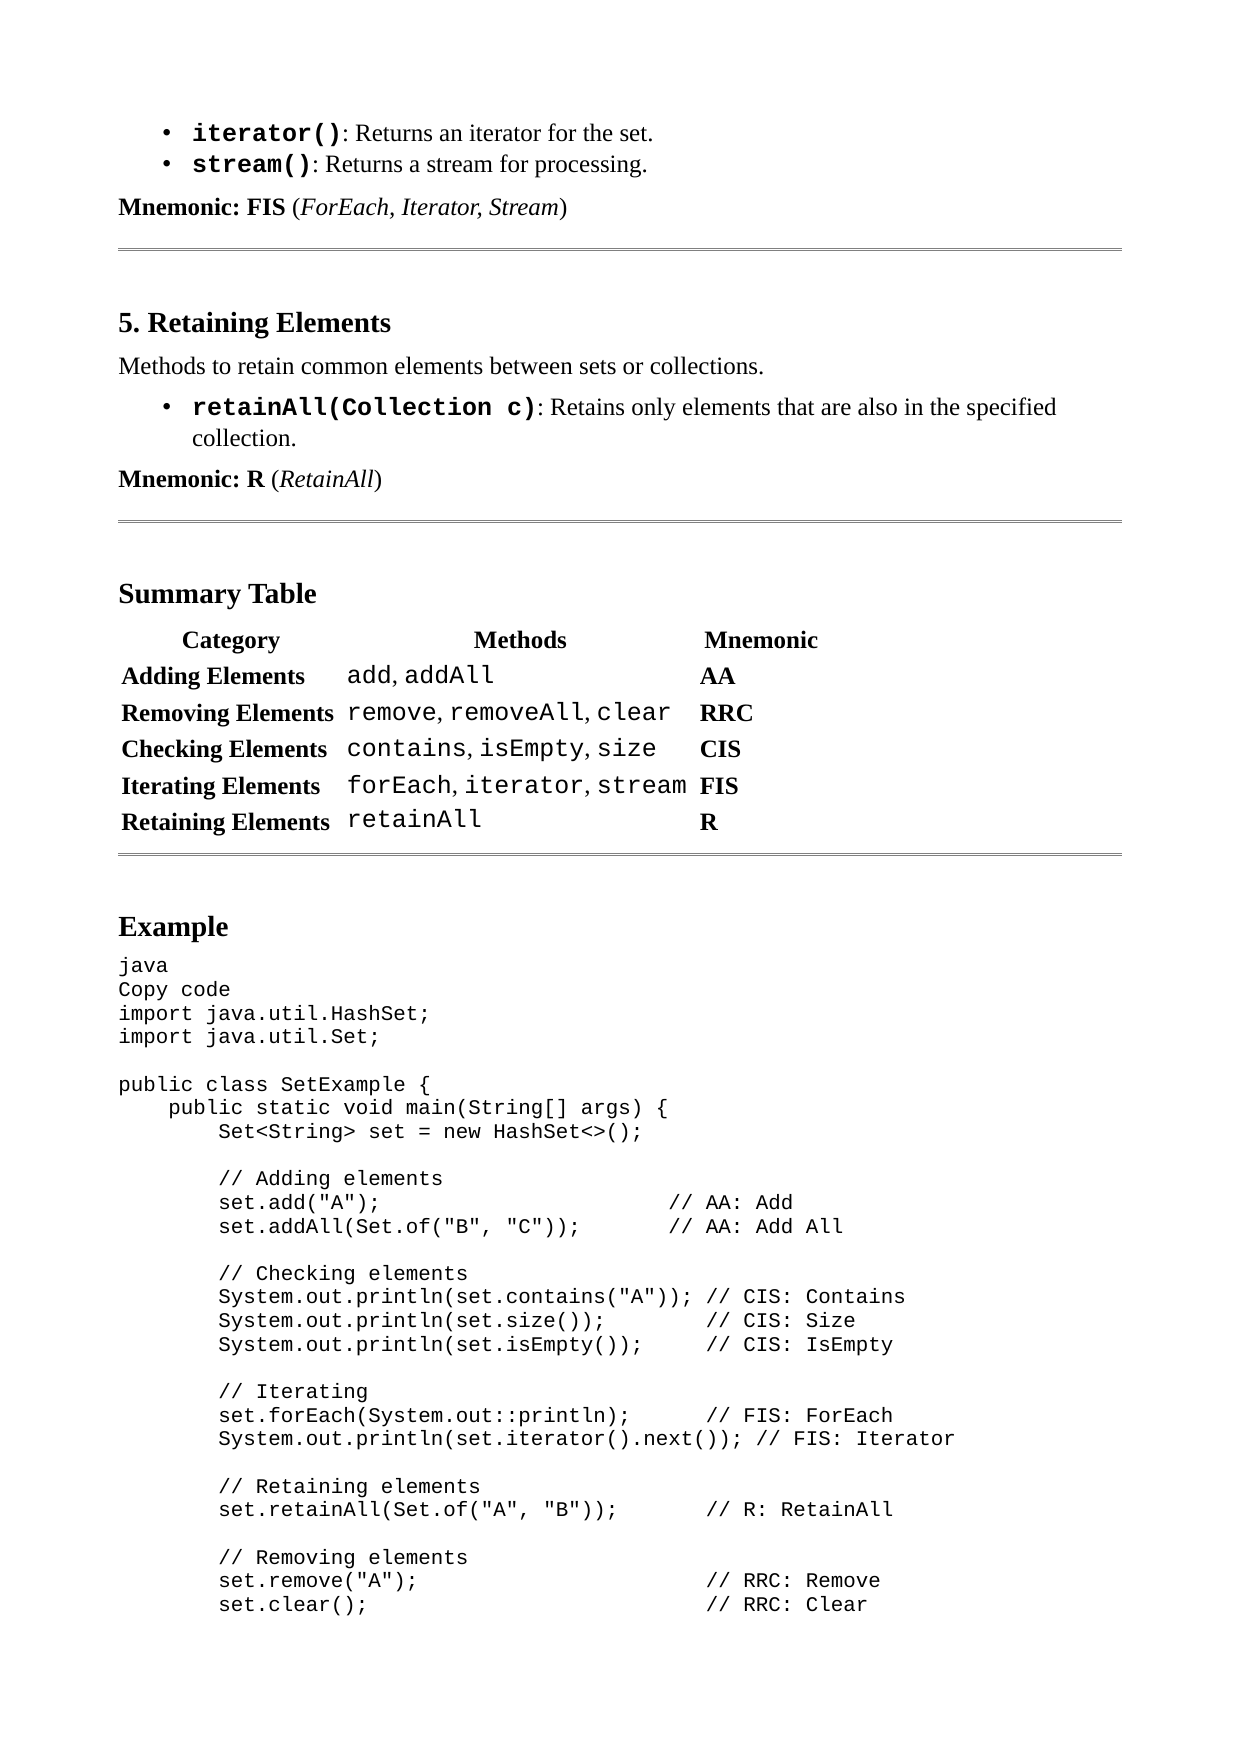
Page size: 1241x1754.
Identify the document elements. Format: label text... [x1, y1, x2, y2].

list stream(): Returns a stream for processing. [162, 149, 1122, 180]
text System.out.println(set.size()); // CIS: Size [118, 1310, 1122, 1334]
text Copy code [118, 979, 1122, 1003]
text // Adding elements [118, 1168, 1122, 1192]
table_cell RRC [697, 694, 826, 730]
table_cell CIS [697, 730, 826, 767]
table_cell retainAll [344, 804, 697, 838]
text java [118, 956, 1122, 979]
text set.add("A"); // AA: Add [118, 1192, 1122, 1216]
table_cell Iterating Elements [118, 767, 344, 804]
text System.out.println(set.contains("A")); // CIS: Contains [118, 1287, 1122, 1310]
text System.out.println(set.isEmpty()); // CIS: IsEmpty [118, 1334, 1122, 1357]
table_header Methods [344, 623, 697, 657]
table_cell Adding Elements [118, 657, 344, 694]
text Set<String> set = new HashSet<>(); [118, 1121, 1122, 1145]
text set.remove("A"); // RRC: Remove [118, 1570, 1122, 1594]
text Methods to retain common elements between sets or collections. [118, 351, 1122, 379]
text set.retainAll(Set.of("A", "B")); // R: RetainAll [118, 1499, 1122, 1523]
table_cell remove, removeAll, clear [344, 694, 697, 730]
text // Retaining elements [118, 1476, 1122, 1499]
table_cell Retaining Elements [118, 804, 344, 838]
text System.out.println(set.iterator().next()); // FIS: Iterator [118, 1428, 1122, 1452]
text set.forEach(System.out::println); // FIS: ForEach [118, 1405, 1122, 1428]
text set.addAll(Set.of("B", "C")); // AA: Add All [118, 1216, 1122, 1239]
table_cell FIS [697, 767, 826, 804]
table_header Mnemonic [697, 623, 826, 657]
text Mnemonic: R (RetainAll) [118, 464, 1122, 493]
list retainAll(Collection c): Retains only elements that are also in the specified collection. [162, 392, 1122, 452]
table_header Category [118, 623, 344, 657]
subtitle 5. Retaining Elements [118, 305, 1122, 338]
subtitle Summary Table [118, 576, 1122, 610]
text // Checking elements [118, 1263, 1122, 1287]
table_cell Checking Elements [118, 730, 344, 767]
text import java.util.Set; [118, 1026, 1122, 1050]
table_cell contains, isEmpty, size [344, 730, 697, 767]
table_cell add, addAll [344, 657, 697, 694]
text public static void main(String[] args) { [118, 1097, 1122, 1121]
table_cell Removing Elements [118, 694, 344, 730]
text // Iterating [118, 1381, 1122, 1405]
text import java.util.HashSet; [118, 1003, 1122, 1026]
table_cell R [697, 804, 826, 838]
table_cell forEach, iterator, stream [344, 767, 697, 804]
subtitle Example [118, 909, 1122, 943]
text set.clear(); // RRC: Clear [118, 1594, 1122, 1618]
text public class SetExample { [118, 1074, 1122, 1097]
list iterator(): Returns an iterator for the set. [162, 118, 1122, 149]
text // Removing elements [118, 1547, 1122, 1570]
table_cell AA [697, 657, 826, 694]
text Mnemonic: FIS (ForEach, Iterator, Stream) [118, 192, 1122, 221]
